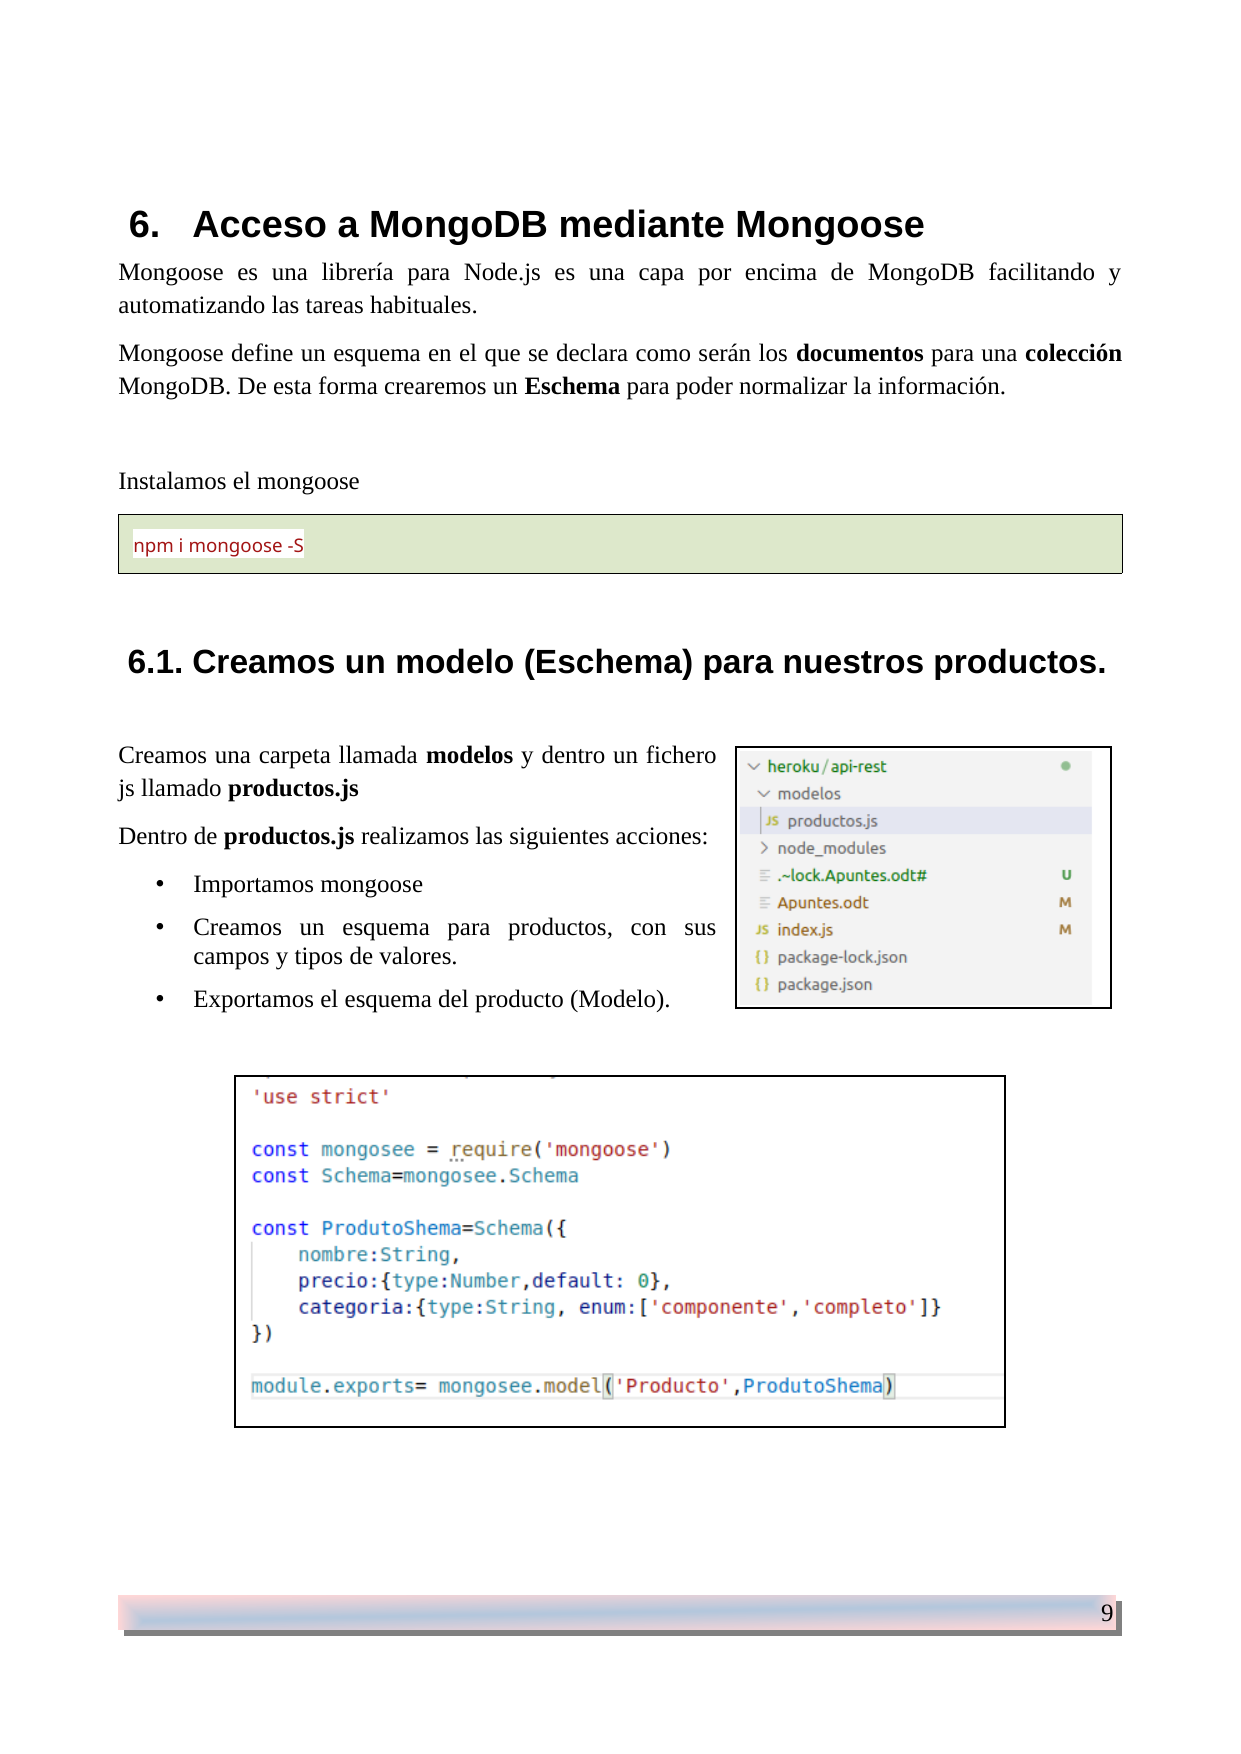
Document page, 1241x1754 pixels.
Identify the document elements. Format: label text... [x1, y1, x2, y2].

text Mongoose es una librería para Node.js es una capa por encima de MongoDB facilitando y automatizando las tareas habituales. [118, 257, 1122, 319]
text Mongoose define un esquema en el que se declara como serán los documentos para una colección MongoDB. De esta forma crearemos un Eschema para poder normalizar la información. [118, 338, 1122, 400]
subtitle Creamos un modelo (Eschema) para nuestros productos. [118, 642, 1122, 680]
picture [739, 751, 1107, 1005]
text Creamos una carpeta llamada modelos y dentro un fichero js llamado productos.js [118, 740, 1122, 802]
list Creamos un esquema para productos, con sus campos y tipos de valores. [156, 912, 735, 969]
picture [236, 1077, 1004, 1426]
text Instalamos el mongoose [118, 466, 1122, 495]
text Dentro de productos.js realizamos las siguientes acciones: [118, 821, 735, 850]
text [737, 748, 1110, 1007]
list Importamos mongoose [156, 869, 735, 897]
list Exportamos el esquema del producto (Modelo). [156, 984, 1122, 1013]
subtitle Acceso a MongoDB mediante Mongoose [118, 201, 1122, 245]
text npm i mongoose -S [119, 515, 1122, 573]
